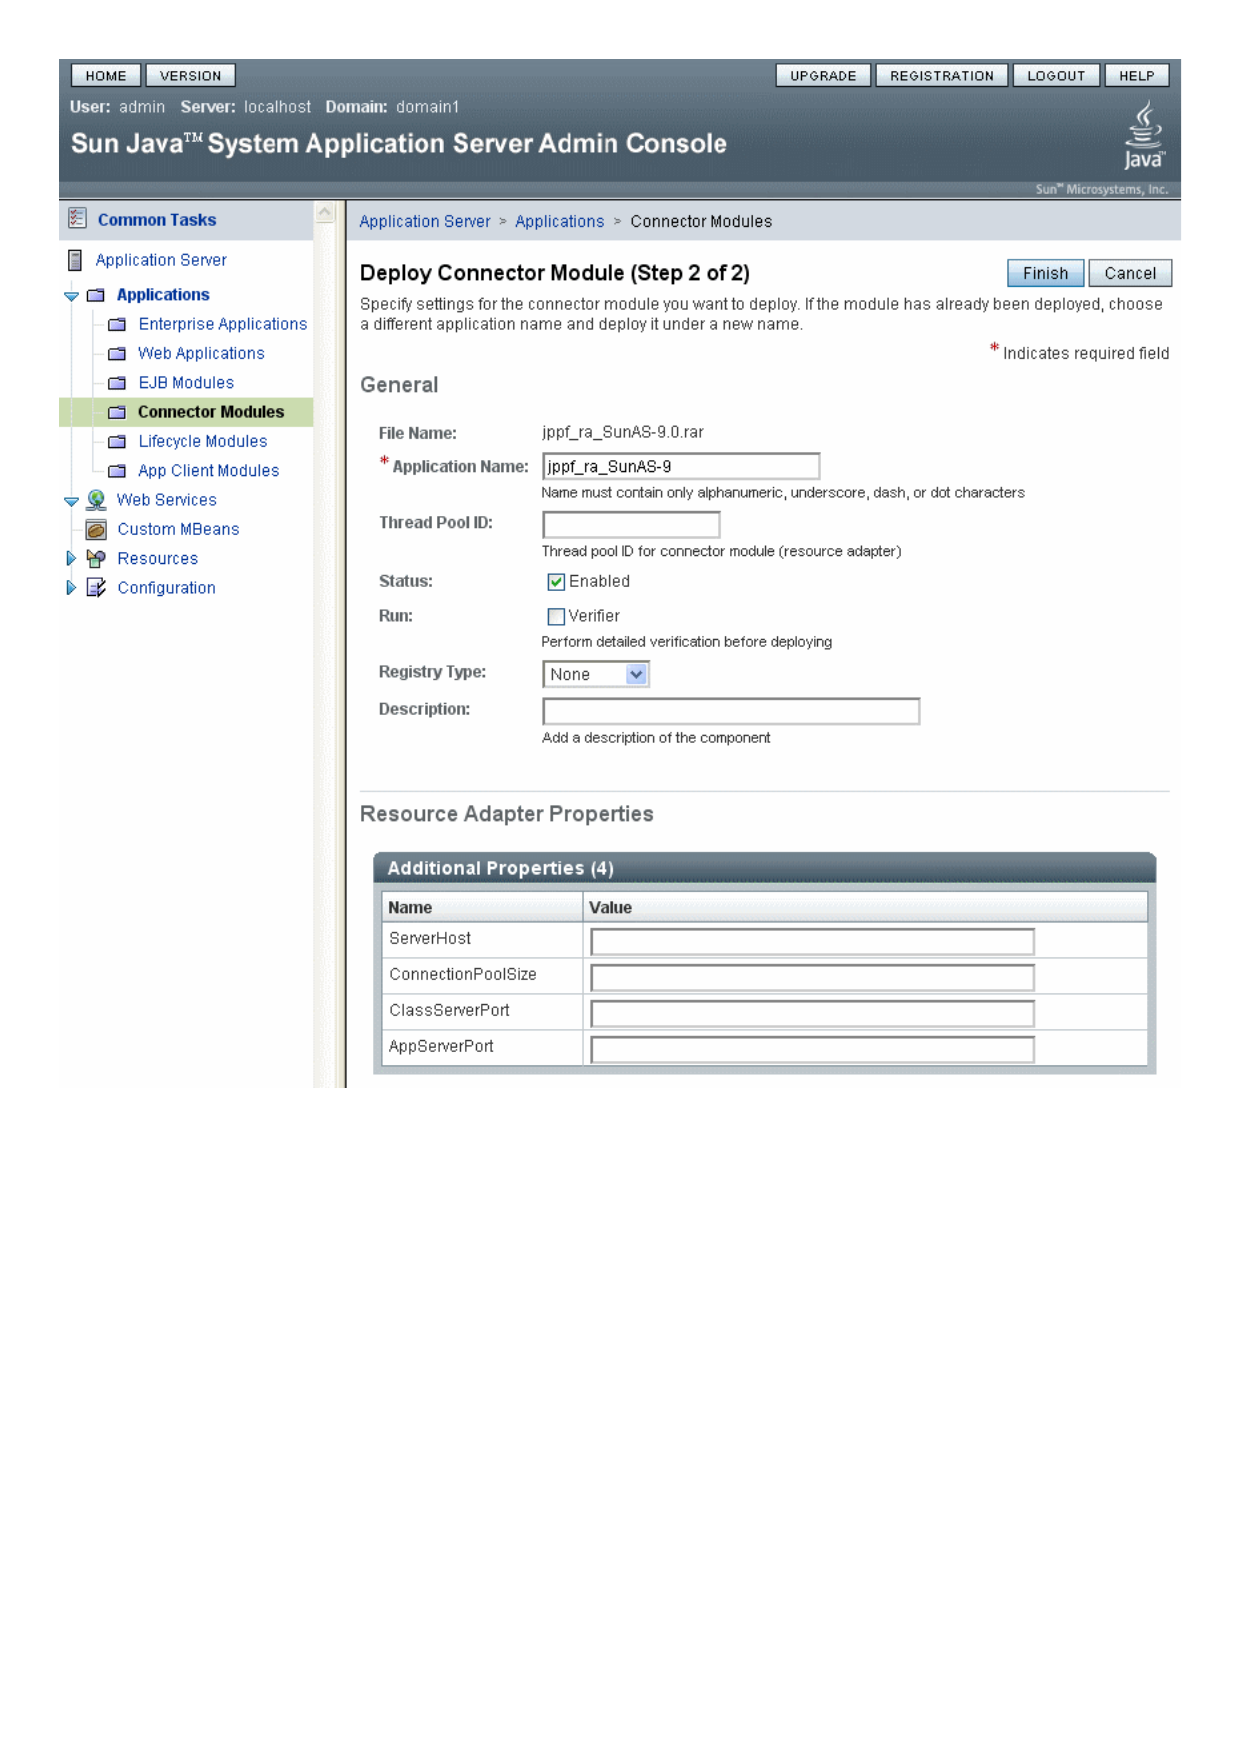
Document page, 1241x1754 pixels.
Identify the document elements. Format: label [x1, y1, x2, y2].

picture [59, 59, 1182, 1088]
